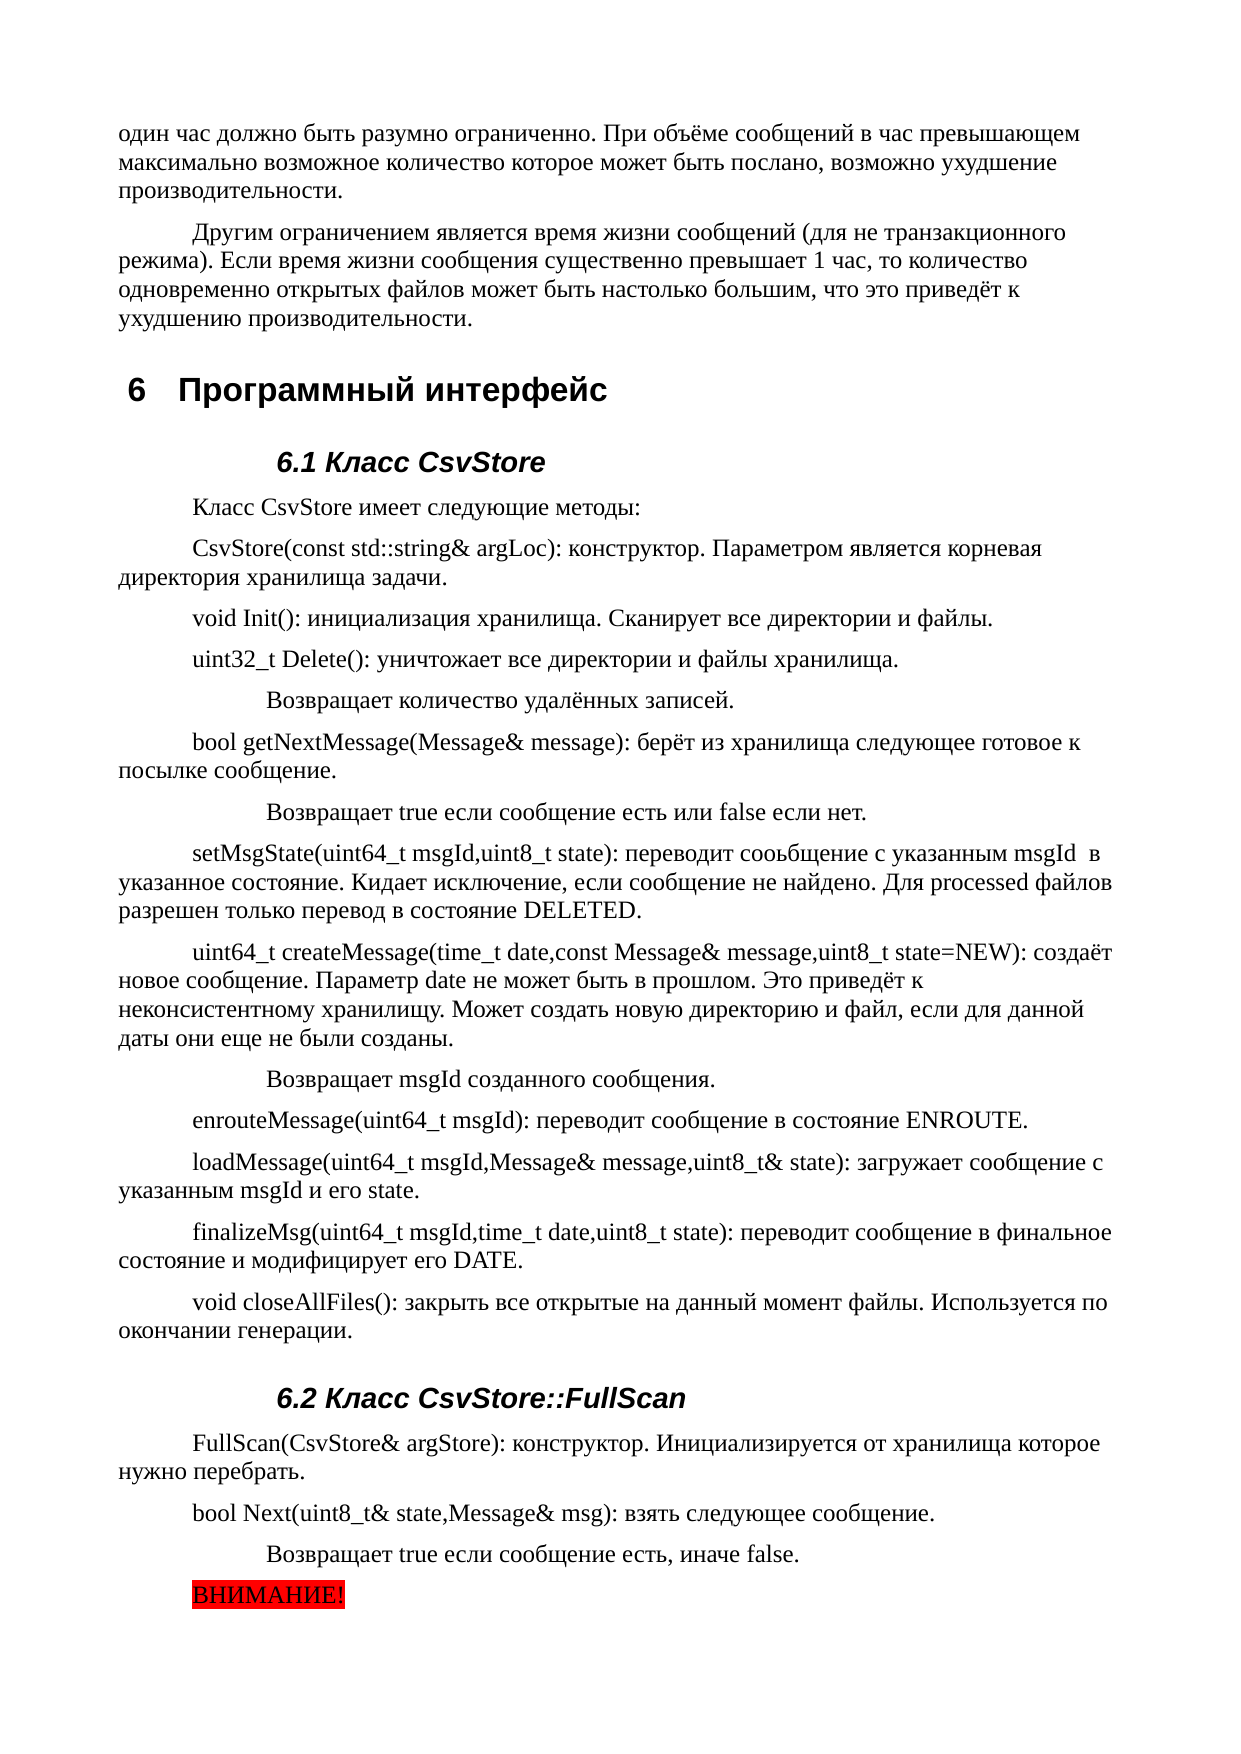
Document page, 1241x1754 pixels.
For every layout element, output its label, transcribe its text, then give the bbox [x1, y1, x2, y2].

text один час должно быть разумно ограниченно. При объёме сообщений в час превышающем максимально возможное количество которое может быть послано, возможно ухудшение производительности. [118, 118, 1122, 204]
text CsvStore(const std::string& argLoc): конструктор. Параметром является корневая директория хранилища задачи. [118, 533, 1122, 590]
text Возвращает true если сообщение есть, иначе false. [118, 1539, 1122, 1568]
subtitle Класс CsvStore [268, 446, 1122, 479]
text FullScan(CsvStore& argStore): конструктор. Инициализируется от хранилища которое нужно перебрать. [118, 1428, 1122, 1485]
text uint32_t Delete(): уничтожает все директории и файлы хранилища. [118, 644, 1122, 673]
text finalizeMsg(uint64_t msgId,time_t date,uint8_t state): переводит сообщение в финальное состояние и модифицирует его DATE. [118, 1217, 1122, 1274]
text Возвращает true если сообщение есть или false если нет. [118, 797, 1122, 825]
text loadMessage(uint64_t msgId,Message& message,uint8_t& state): загружает сообщение с указанным msgId и его state. [118, 1147, 1122, 1204]
subtitle Программный интерфейс [118, 369, 1122, 408]
subtitle Класс CsvStore::FullScan [268, 1382, 1122, 1415]
text Класс CsvStore имеет следующие методы: [118, 492, 1122, 520]
text Другим ограничением является время жизни сообщений (для не транзакционного режима). Если время жизни сообщения существенно превышает 1 час, то количество одновременно открытых файлов может быть настолько большим, что это приведёт к ухудшению производительности. [118, 217, 1122, 332]
text void Init(): инициализация хранилища. Сканирует все директории и файлы. [118, 603, 1122, 632]
text ВНИМАНИЕ! [118, 1580, 1122, 1609]
text void closeAllFiles(): закрыть все открытые на данный момент файлы. Используется по окончании генерации. [118, 1287, 1122, 1344]
text bool Next(uint8_t& state,Message& msg): взять следующее сообщение. [118, 1498, 1122, 1526]
text uint64_t createMessage(time_t date,const Message& message,uint8_t state=NEW): создаёт новое сообщение. Параметр date не может быть в прошлом. Это приведёт к неконсистентному хранилищу. Может создать новую директорию и файл, если для данной даты они еще не были созданы. [118, 937, 1122, 1052]
text bool getNextMessage(Message& message): берёт из хранилища следующее готовое к посылке сообщение. [118, 727, 1122, 784]
text enrouteMessage(uint64_t msgId): переводит сообщение в состояние ENROUTE. [118, 1105, 1122, 1134]
text setMsgState(uint64_t msgId,uint8_t state): переводит сооьбщение с указанным msgId в указанное состояние. Кидает исключение, если сообщение не найдено. Для processed файлов разрешен только перевод в состояние DELETED. [118, 838, 1122, 924]
text Возвращает msgId созданного сообщения. [118, 1064, 1122, 1093]
text Возвращает количество удалённых записей. [118, 685, 1122, 714]
